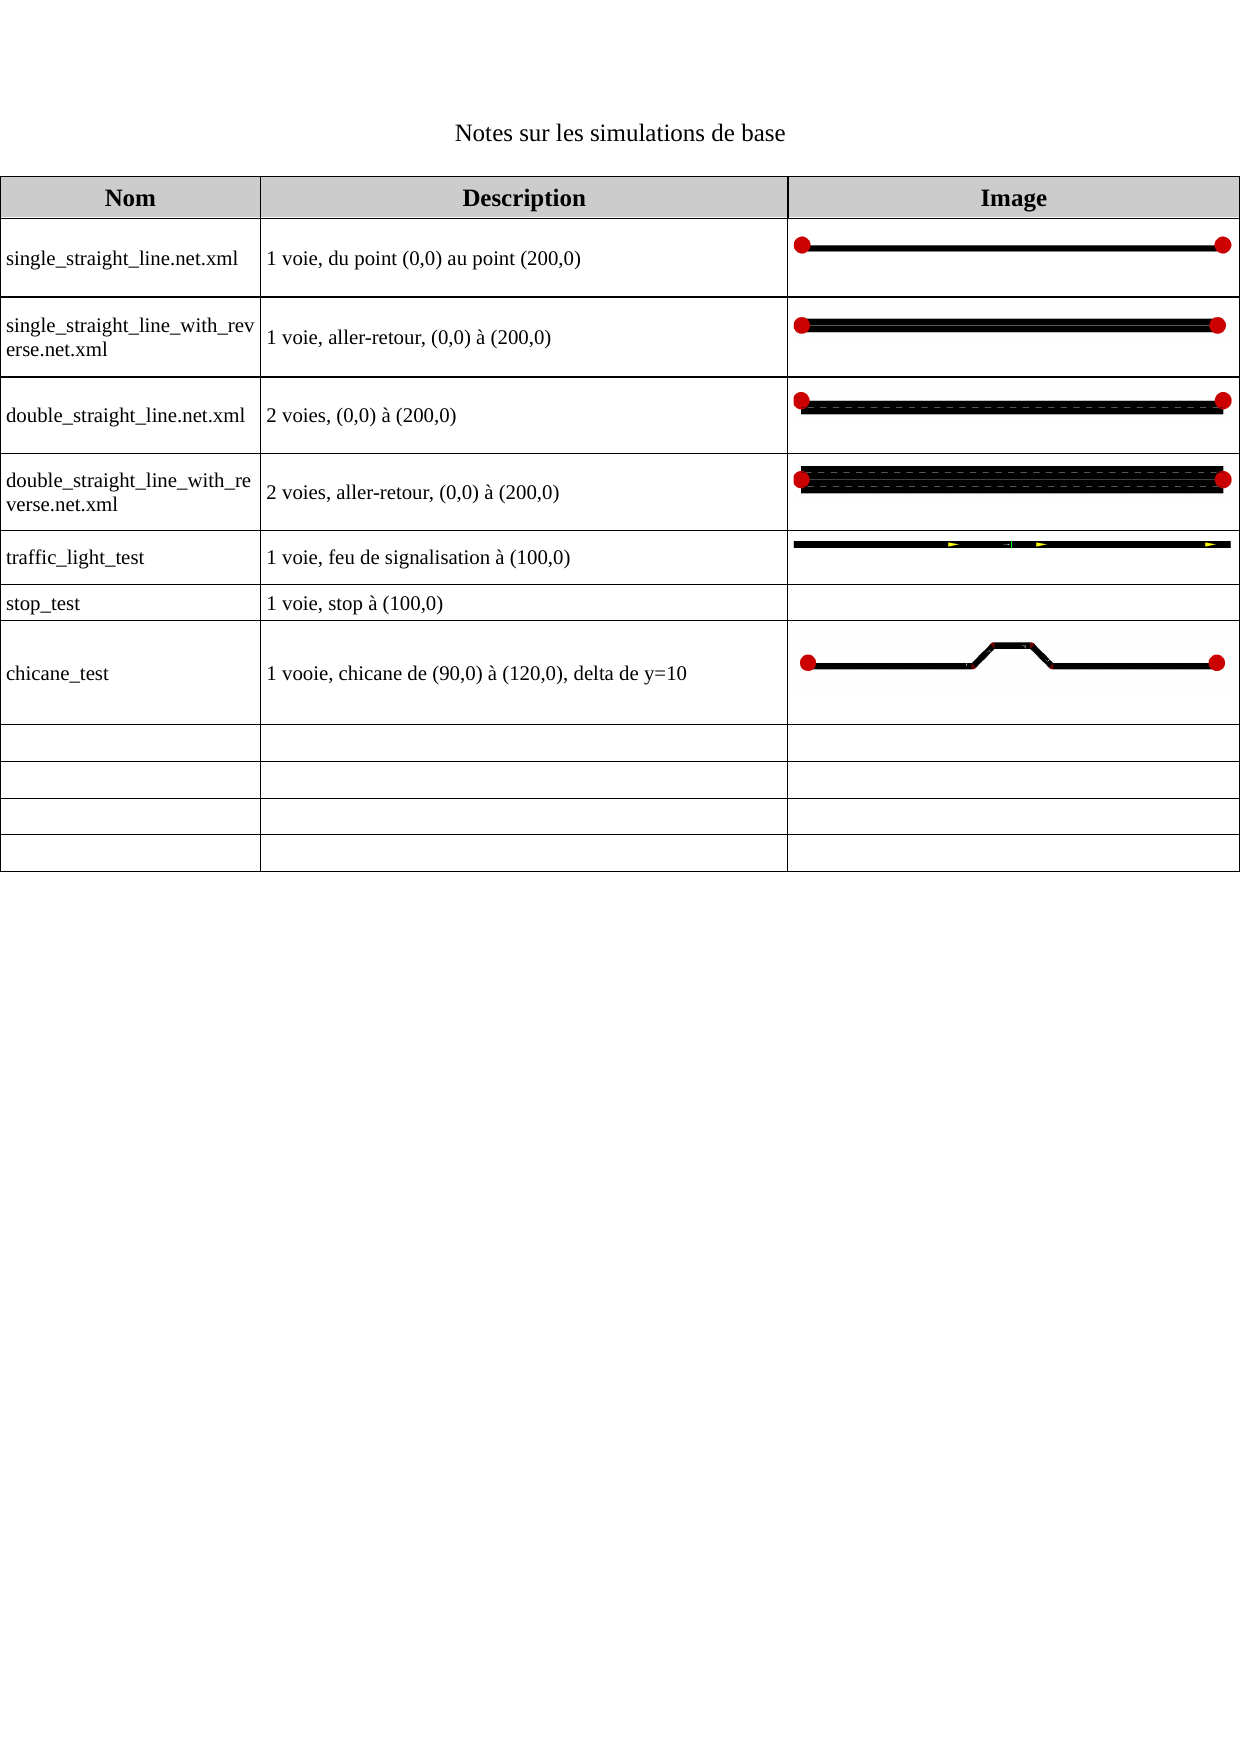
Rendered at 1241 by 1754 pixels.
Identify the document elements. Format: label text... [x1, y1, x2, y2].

table_cell double_straight_line.net.xml [1, 378, 260, 453]
table_cell single_straight_line.net.xml [1, 219, 260, 296]
table_cell [788, 378, 1239, 453]
table_cell stop_test [1, 585, 260, 620]
table_cell [261, 762, 787, 797]
table_cell single_straight_line_with_reverse.net.xml [1, 298, 260, 376]
table_header Image [789, 177, 1239, 217]
text Notes sur les simulations de base [118, 118, 1122, 147]
table_cell [788, 725, 1239, 761]
table_cell [261, 725, 787, 761]
table_cell [1, 799, 260, 834]
table_cell [261, 835, 787, 871]
table_cell [788, 585, 1239, 620]
table_cell [1, 835, 260, 871]
table_cell [788, 219, 1239, 296]
table_cell 1 voie, stop à (100,0) [261, 585, 787, 620]
picture [793, 536, 1234, 554]
table_cell 1 voie, aller-retour, (0,0) à (200,0) [261, 298, 787, 376]
table_cell [1, 725, 260, 761]
table_cell [788, 621, 1239, 724]
table_cell double_straight_line_with_reverse.net.xml [1, 454, 260, 530]
table_cell chicane_test [1, 621, 260, 724]
picture [793, 224, 1234, 267]
table_cell [788, 298, 1239, 376]
table_cell [788, 531, 1239, 584]
table_cell 2 voies, (0,0) à (200,0) [261, 378, 787, 453]
picture [793, 627, 1234, 695]
picture [793, 303, 1234, 347]
table_cell 1 voie, feu de signalisation à (100,0) [261, 531, 787, 584]
table_cell 1 vooie, chicane de (90,0) à (120,0), delta de y=10 [261, 621, 787, 724]
table_cell [788, 835, 1239, 871]
table_cell [788, 799, 1239, 834]
table_cell traffic_light_test [1, 531, 260, 584]
table_cell 2 voies, aller-retour, (0,0) à (200,0) [261, 454, 787, 530]
table_cell 1 voie, du point (0,0) au point (200,0) [261, 219, 787, 296]
picture [793, 460, 1234, 500]
picture [793, 383, 1234, 424]
table_cell [261, 799, 787, 834]
table_header Description [261, 177, 787, 217]
table_header Nom [1, 177, 260, 217]
table_cell [1, 762, 260, 797]
table_cell [788, 454, 1239, 530]
table_cell [788, 762, 1239, 797]
